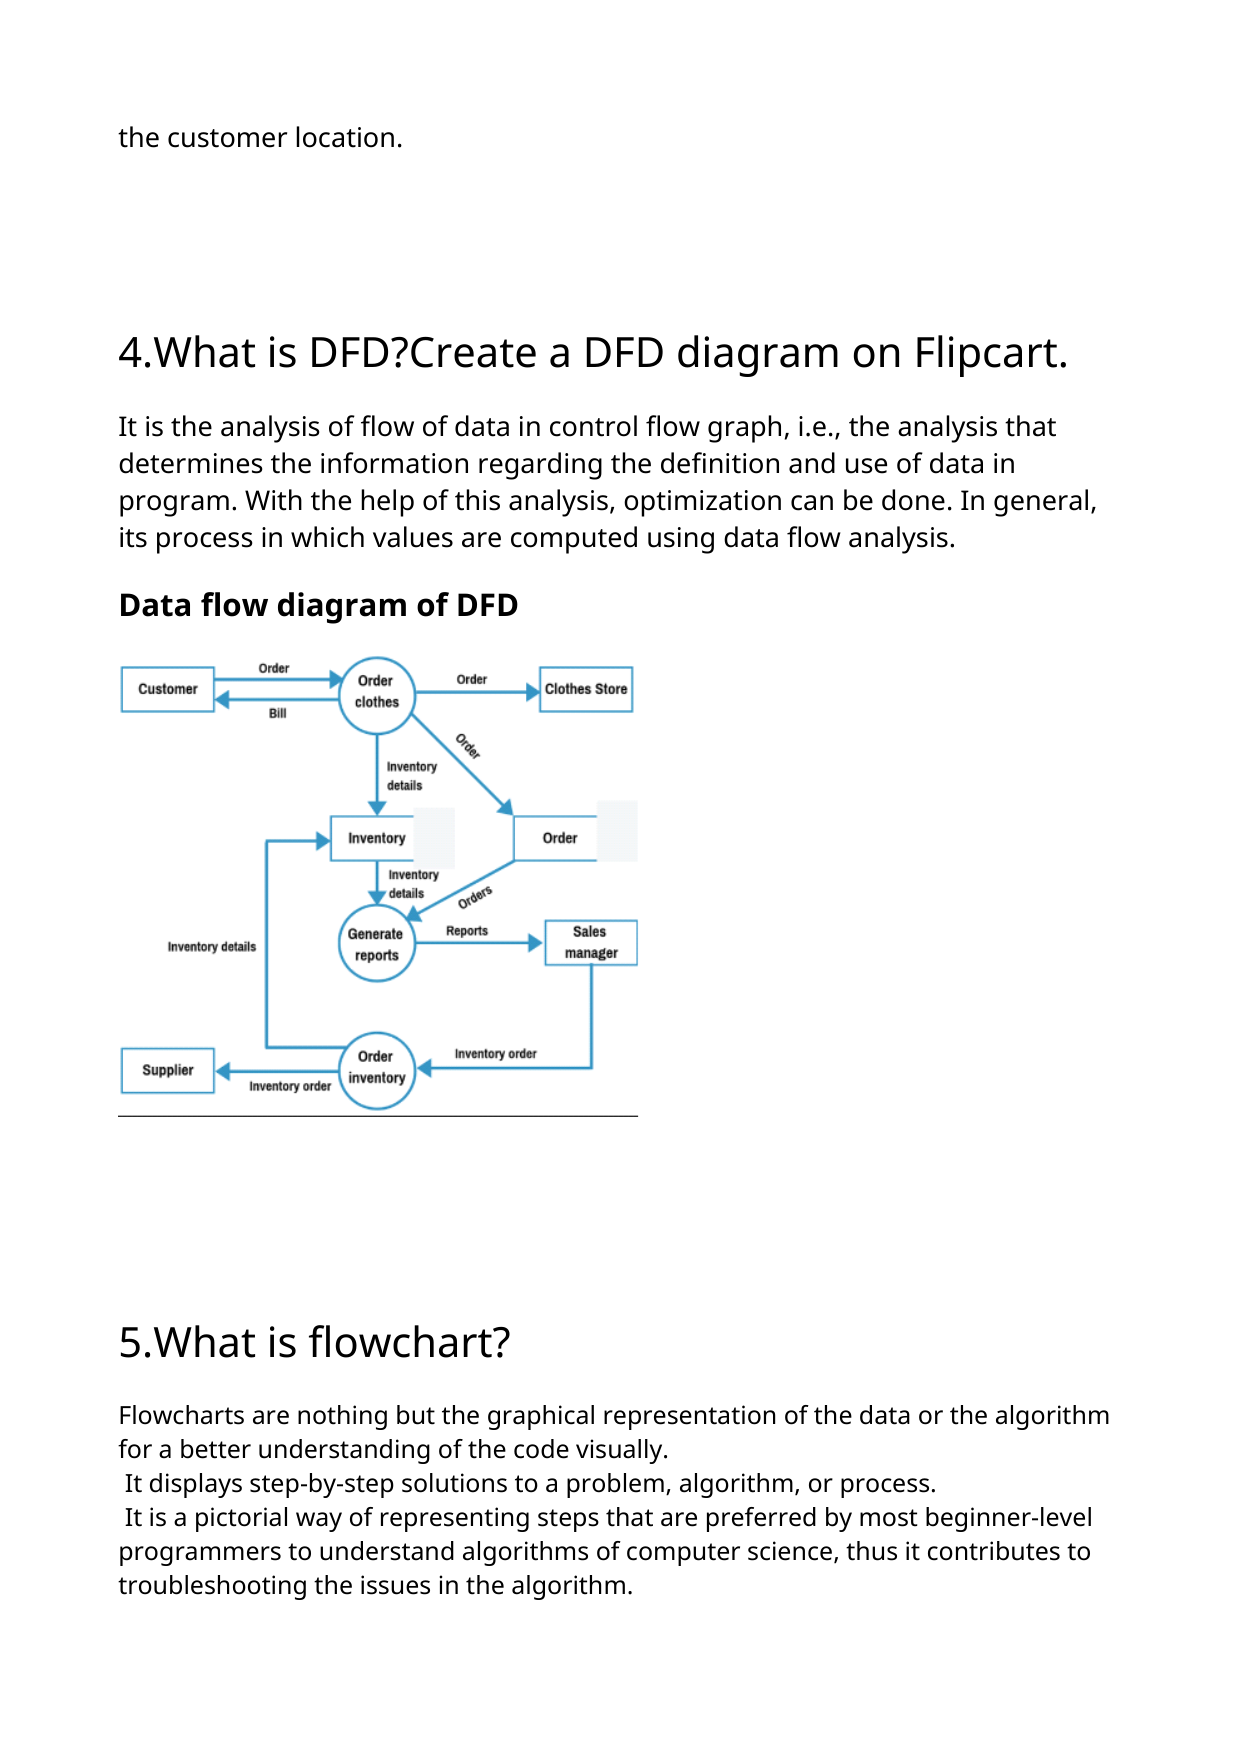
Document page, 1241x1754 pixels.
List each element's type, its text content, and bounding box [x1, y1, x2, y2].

list the customer location. [81, 118, 1122, 155]
text Data flow diagram of DFD [118, 583, 1122, 626]
text 5.What is flowchart? [118, 1313, 1122, 1369]
text It is the analysis of flow of data in control flow graph, i.e., the analysis that determines the information regarding the definition and use of data in program. With the help of this analysis, optimization can be done. In general, its process in which values are computed using data flow analysis. [118, 408, 1122, 555]
text It displays step-by-step solutions to a problem, algorithm, or process. [118, 1466, 1122, 1500]
text It is a pictorial way of representing steps that are preferred by most beginner-level programmers to understand algorithms of computer science, thus it contributes to troubleshooting the issues in the algorithm. [118, 1500, 1122, 1602]
text 4.What is DFD?Create a DFD diagram on Flipcart. [118, 323, 1122, 380]
text Flowcharts are nothing but the graphical representation of the data or the algorithm for a better understanding of the code visually. [118, 1397, 1122, 1466]
